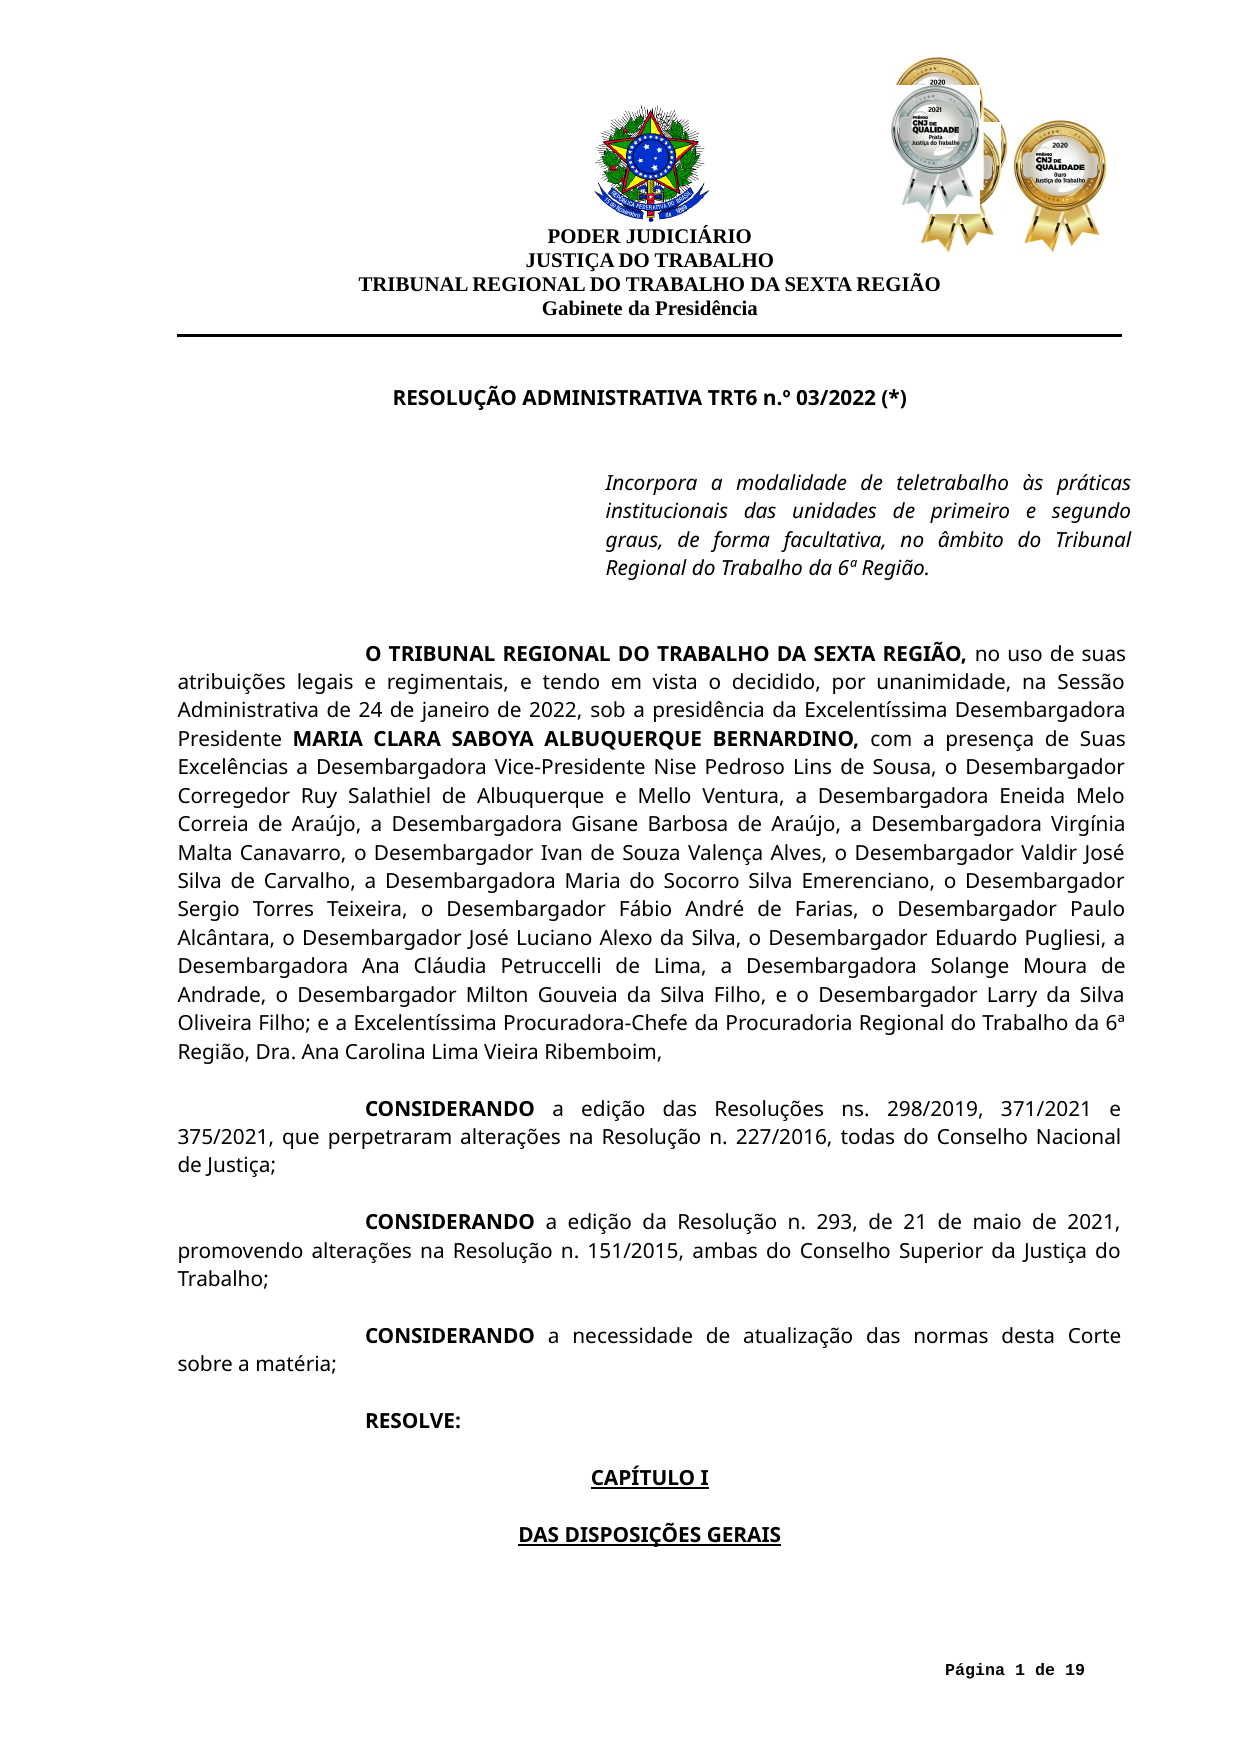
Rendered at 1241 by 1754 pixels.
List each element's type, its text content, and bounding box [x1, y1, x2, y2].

picture [891, 56, 1008, 252]
text RESOLVE: [177, 1406, 1122, 1435]
text RESOLUÇÃO ADMINISTRATIVA TRT6 n.º 03/2022 (*) [177, 383, 1122, 411]
text CONSIDERANDO a necessidade de atualização das normas desta Corte sobre a matéria; [177, 1321, 1122, 1378]
picture [1013, 119, 1107, 253]
picture [588, 102, 712, 224]
text CAPÍTULO I [177, 1463, 1122, 1492]
text DAS DISPOSIÇÕES GERAIS [177, 1520, 1122, 1549]
text O TRIBUNAL REGIONAL DO TRABALHO DA SEXTA REGIÃO, no uso de suas atribuições legais e regimentais, e tendo em vista o decidido, por unanimidade, na Sessão Administrativa de 24 de janeiro de 2022, sob a presidência da Excelentíssima Desembargadora Presidente MARIA CLARA SABOYA ALBUQUERQUE BERNARDINO, com a presença de Suas Excelências a Desembargadora Vice-Presidente Nise Pedroso Lins de Sousa, o Desembargador Corregedor Ruy Salathiel de Albuquerque e Mello Ventura, a Desembargadora Eneida Melo Correia de Araújo, a Desembargadora Gisane Barbosa de Araújo, a Desembargadora Virgínia Malta Canavarro, o Desembargador Ivan de Souza Valença Alves, o Desembargador Valdir José Silva de Carvalho, a Desembargadora Maria do Socorro Silva Emerenciano, o Desembargador Sergio Torres Teixeira, o Desembargador Fábio André de Farias, o Desembargador Paulo Alcântara, o Desembargador José Luciano Alexo da Silva, o Desembargador Eduardo Pugliesi, a Desembargadora Ana Cláudia Petruccelli de Lima, a Desembargadora Solange Moura de Andrade, o Desembargador Milton Gouveia da Silva Filho, e o Desembargador Larry da Silva Oliveira Filho; e a Excelentíssima Procuradora-Chefe da Procuradoria Regional do Trabalho da 6ª Região, Dra. Ana Carolina Lima Vieira Ribemboim, [177, 639, 1126, 1065]
text CONSIDERANDO a edição das Resoluções ns. 298/2019, 371/2021 e 375/2021, que perpetraram alterações na Resolução n. 227/2016, todas do Conselho Nacional de Justiça; [177, 1094, 1122, 1179]
text CONSIDERANDO a edição da Resolução n. 293, de 21 de maio de 2021, promovendo alterações na Resolução n. 151/2015, ambas do Conselho Superior da Justiça do Trabalho; [177, 1207, 1122, 1293]
text Incorpora a modalidade de teletrabalho às práticas institucionais das unidades de primeiro e segundo graus, de forma facultativa, no âmbito do Tribunal Regional do Trabalho da 6ª Região. [605, 468, 1132, 582]
